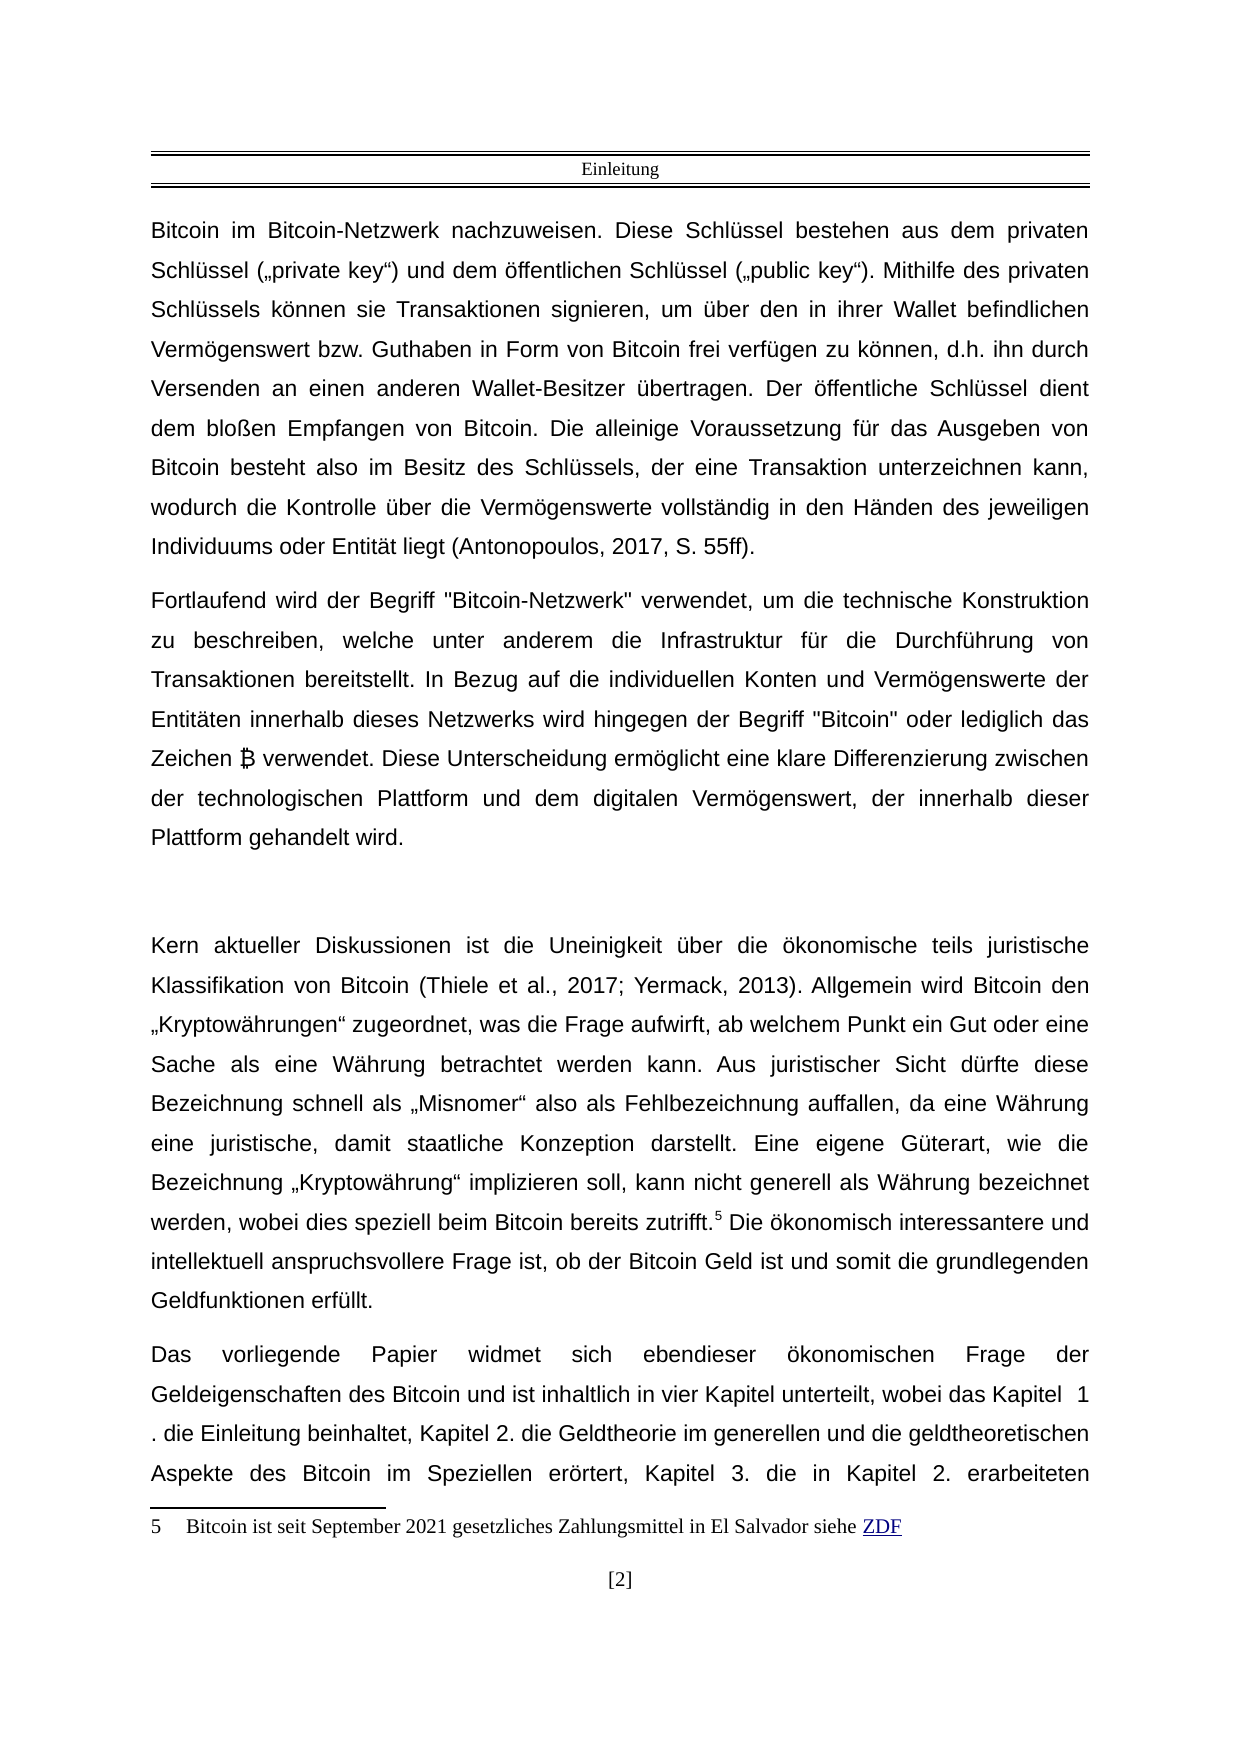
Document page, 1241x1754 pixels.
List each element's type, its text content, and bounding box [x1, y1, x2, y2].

text Bitcoin im Bitcoin-Netzwerk nachzuweisen. Diese Schlüssel bestehen aus dem privaten Schlüssel („private key“) und dem öffentlichen Schlüssel („public key“). Mithilfe des privaten Schlüssels können sie Transaktionen signieren, um über den in ihrer Wallet befindlichen Vermögenswert bzw. Guthaben in Form von Bitcoin frei verfügen zu können, d.h. ihn durch Versenden an einen anderen Wallet-Besitzer übertragen. Der öffentliche Schlüssel dient dem bloßen Empfangen von Bitcoin. Die alleinige Voraussetzung für das Ausgeben von Bitcoin besteht also im Besitz des Schlüssels, der eine Transaktion unterzeichnen kann, wodurch die Kontrolle über die Vermögenswerte vollständig in den Händen des jeweiligen Individuums oder Entität liegt (Antonopoulos, 2017, S. 55ff). [151, 217, 1090, 559]
text Bitcoin ist seit September 2021 gesetzliches Zahlungsmittel in El Salvador siehe ZDF [151, 1514, 1090, 1538]
text Fortlaufend wird der Begriff "Bitcoin-Netzwerk" verwendet, um die technische Konstruktion zu beschreiben, welche unter anderem die Infrastruktur für die Durchführung von Transaktionen bereitstellt. In Bezug auf die individuellen Konten und Vermögenswerte der Entitäten innerhalb dieses Netzwerks wird hingegen der Begriff "Bitcoin" oder lediglich das Zeichen ₿ verwendet. Diese Unterscheidung ermöglicht eine klare Differenzierung zwischen der technologischen Plattform und dem digitalen Vermögenswert, der innerhalb dieser Plattform gehandelt wird. [151, 587, 1090, 850]
text Kern aktueller Diskussionen ist die Uneinigkeit über die ökonomische teils juristische Klassifikation von Bitcoin (Thiele et al., 2017; Yermack, 2013). Allgemein wird Bitcoin den „Kryptowährungen“ zugeordnet, was die Frage aufwirft, ab welchem Punkt ein Gut oder eine Sache als eine Währung betrachtet werden kann. Aus juristischer Sicht dürfte diese Bezeichnung schnell als „Misnomer“ also als Fehlbezeichnung auffallen, da eine Währung eine juristische, damit staatliche Konzeption darstellt. Eine eigene Güterart, wie die Bezeichnung „Kryptowährung“ implizieren soll, kann nicht generell als Währung bezeichnet werden, wobei dies speziell beim Bitcoin bereits zutrifft. Die ökonomisch interessantere und intellektuell anspruchsvollere Frage ist, ob der Bitcoin Geld ist und somit die grundlegenden Geldfunktionen erfüllt. [151, 932, 1090, 1314]
text Das vorliegende Papier widmet sich ebendieser ökonomischen Frage der Geldeigenschaften des Bitcoin und ist inhaltlich in vier Kapitel unterteilt, wobei das Kapitel 1 . die Einleitung beinhaltet, Kapitel 2. die Geldtheorie im generellen und die geldtheoretischen Aspekte des Bitcoin im Speziellen erörtert, Kapitel 3. die in Kapitel 2. erarbeiteten [151, 1341, 1090, 1486]
